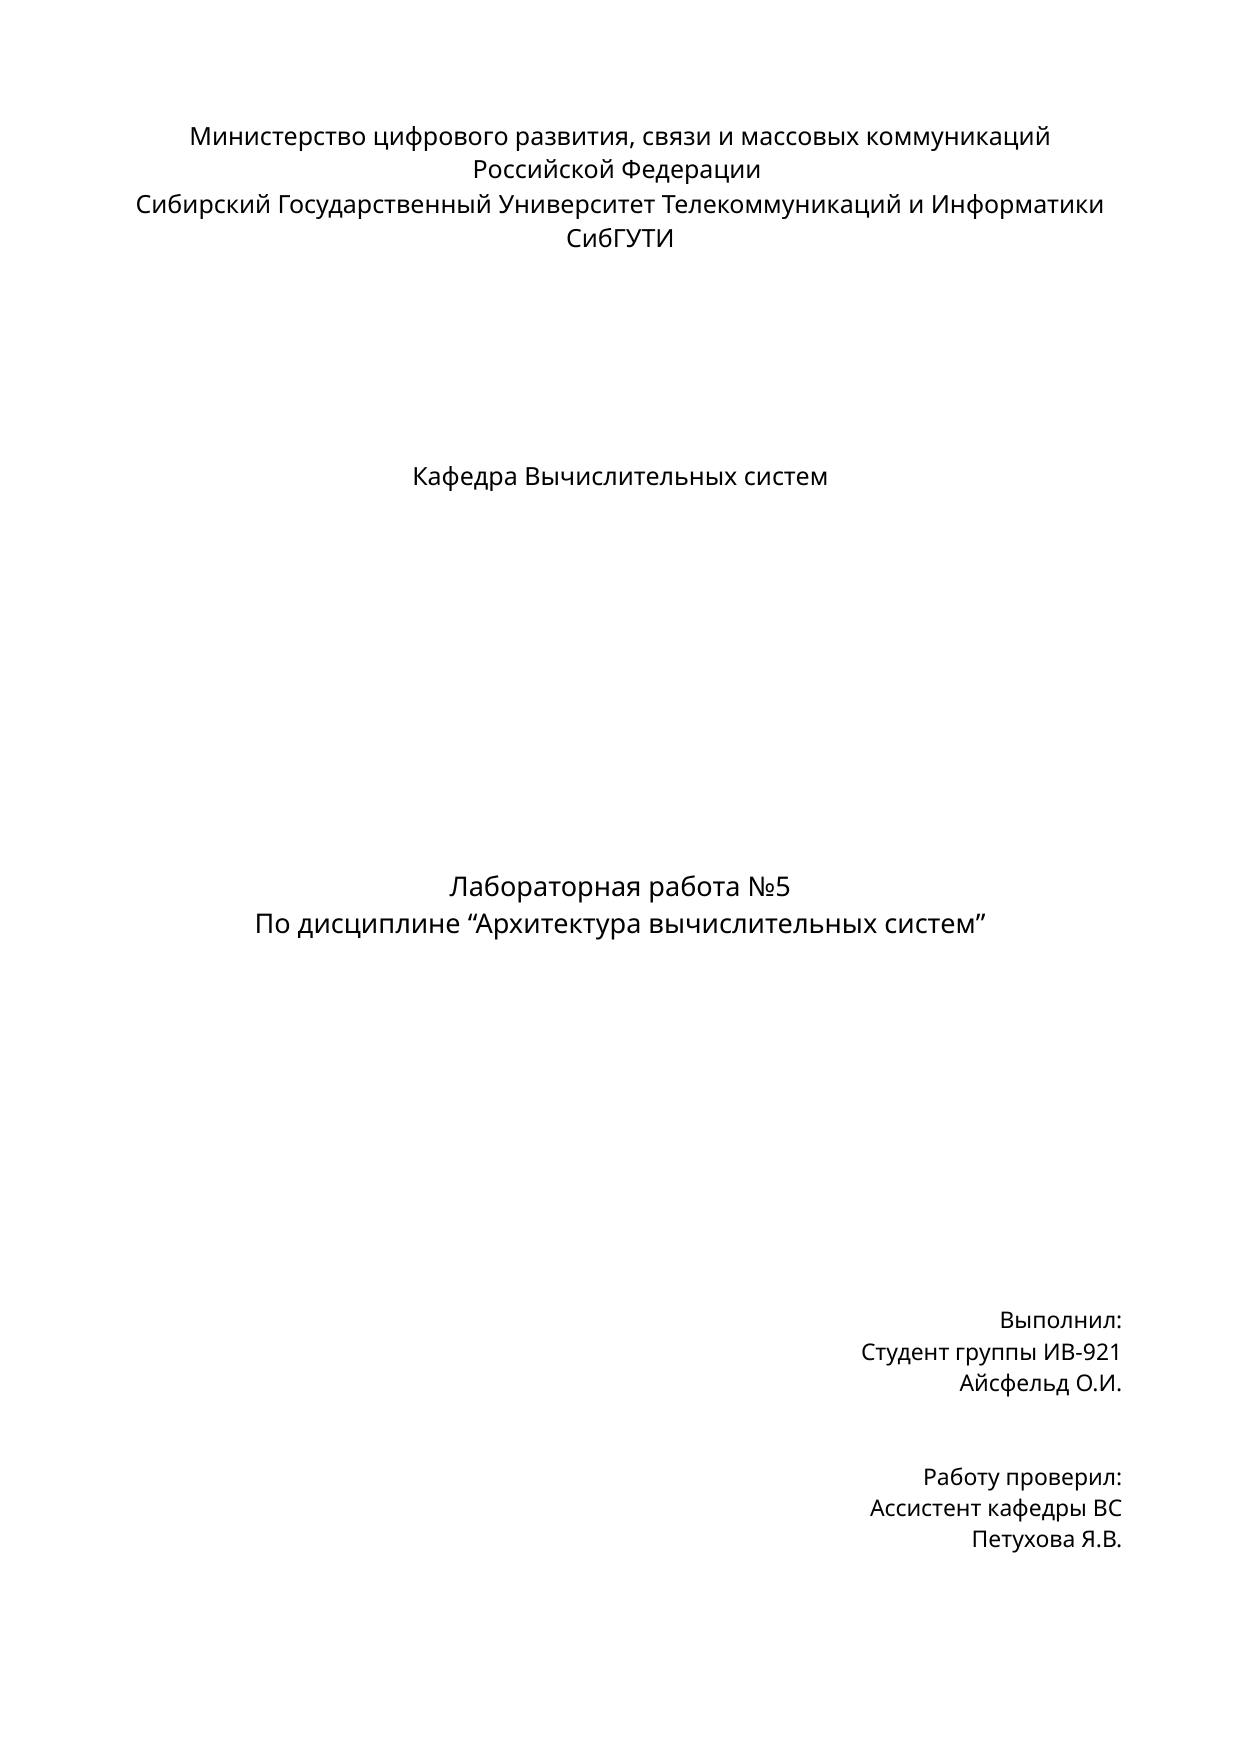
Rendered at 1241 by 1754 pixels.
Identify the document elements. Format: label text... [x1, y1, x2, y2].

text Студент группы ИВ-921 [118, 1336, 1122, 1367]
text По дисциплине “Архитектура вычислительных систем” [118, 904, 1122, 941]
text Выполнил: [118, 1304, 1122, 1336]
text Ассистент кафедры ВС [118, 1492, 1122, 1523]
text Министерство цифрового развития, связи и массовых коммуникаций [118, 118, 1122, 152]
text Лабораторная работа №5 [118, 867, 1122, 904]
text Кафедра Вычислительных систем [118, 459, 1122, 493]
text Работу проверил: [118, 1461, 1122, 1492]
text Айсфельд О.И. [118, 1367, 1122, 1398]
text Российской Федерации [118, 152, 1122, 186]
text Петухова Я.В. [118, 1523, 1122, 1554]
text Сибирский Государственный Университет Телекоммуникаций и Информатики СибГУТИ [118, 186, 1122, 254]
